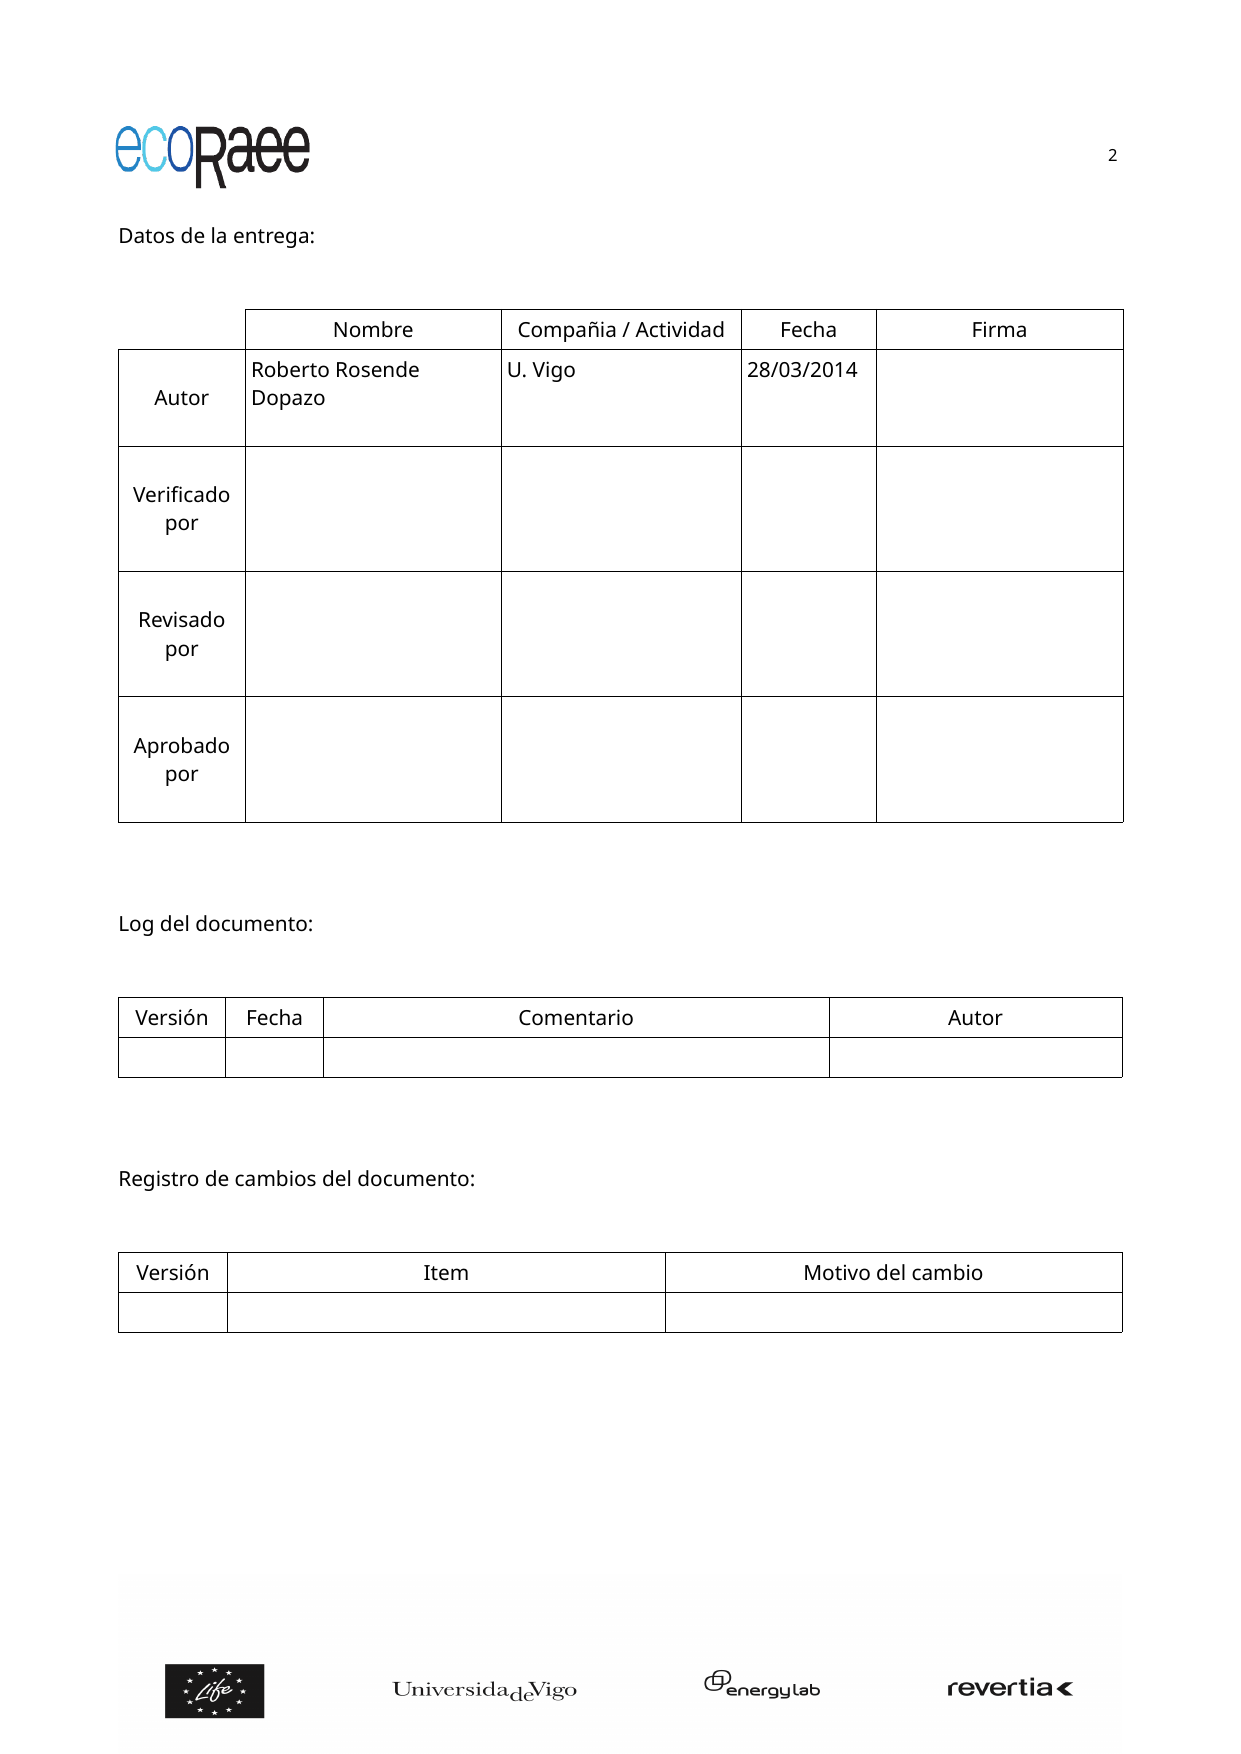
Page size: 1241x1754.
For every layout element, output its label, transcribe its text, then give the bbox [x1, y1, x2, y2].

text Log del documento: [118, 909, 1122, 938]
table_cell [228, 1293, 665, 1332]
table_cell Verificado por [119, 447, 245, 571]
table_cell [324, 1038, 829, 1077]
text Registro de cambios del documento: [118, 1164, 1122, 1193]
table_header Autor [830, 998, 1122, 1037]
table_header Item [228, 1253, 665, 1292]
picture [117, 1574, 1122, 1754]
table_cell [246, 697, 501, 822]
table_header Nombre [246, 310, 501, 349]
table_header Motivo del cambio [666, 1253, 1122, 1292]
table_cell [830, 1038, 1122, 1077]
table_cell [119, 1038, 225, 1077]
table_cell [742, 572, 876, 696]
text Datos de la entrega: [118, 221, 1122, 250]
table_cell [502, 447, 741, 571]
table_header Fecha [226, 998, 323, 1037]
table_cell [666, 1293, 1122, 1332]
table_cell [119, 1293, 227, 1332]
table_header Versión [119, 998, 225, 1037]
table_header Firma [877, 310, 1123, 349]
table_header [118, 309, 245, 349]
table_cell Autor [119, 350, 245, 446]
table_cell [502, 572, 741, 696]
table_cell [877, 447, 1123, 571]
table_header Fecha [742, 310, 876, 349]
picture [114, 124, 311, 190]
table_cell [246, 572, 501, 696]
table_cell [742, 447, 876, 571]
table_header Comentario [324, 998, 829, 1037]
table_cell [877, 697, 1123, 822]
table_header Versión [119, 1253, 227, 1292]
table_cell [226, 1038, 323, 1077]
table_header Compañia / Actividad [502, 310, 741, 349]
table_cell [502, 697, 741, 822]
table_cell Revisado por [119, 572, 245, 696]
table_cell 28/03/2014 [742, 350, 876, 446]
table_cell [877, 350, 1123, 446]
table_cell [742, 697, 876, 822]
table_cell [877, 572, 1123, 696]
table_cell U. Vigo [502, 350, 741, 446]
table_cell Aprobado por [119, 697, 245, 822]
table_cell [246, 447, 501, 571]
table_cell Roberto Rosende Dopazo [246, 350, 501, 446]
